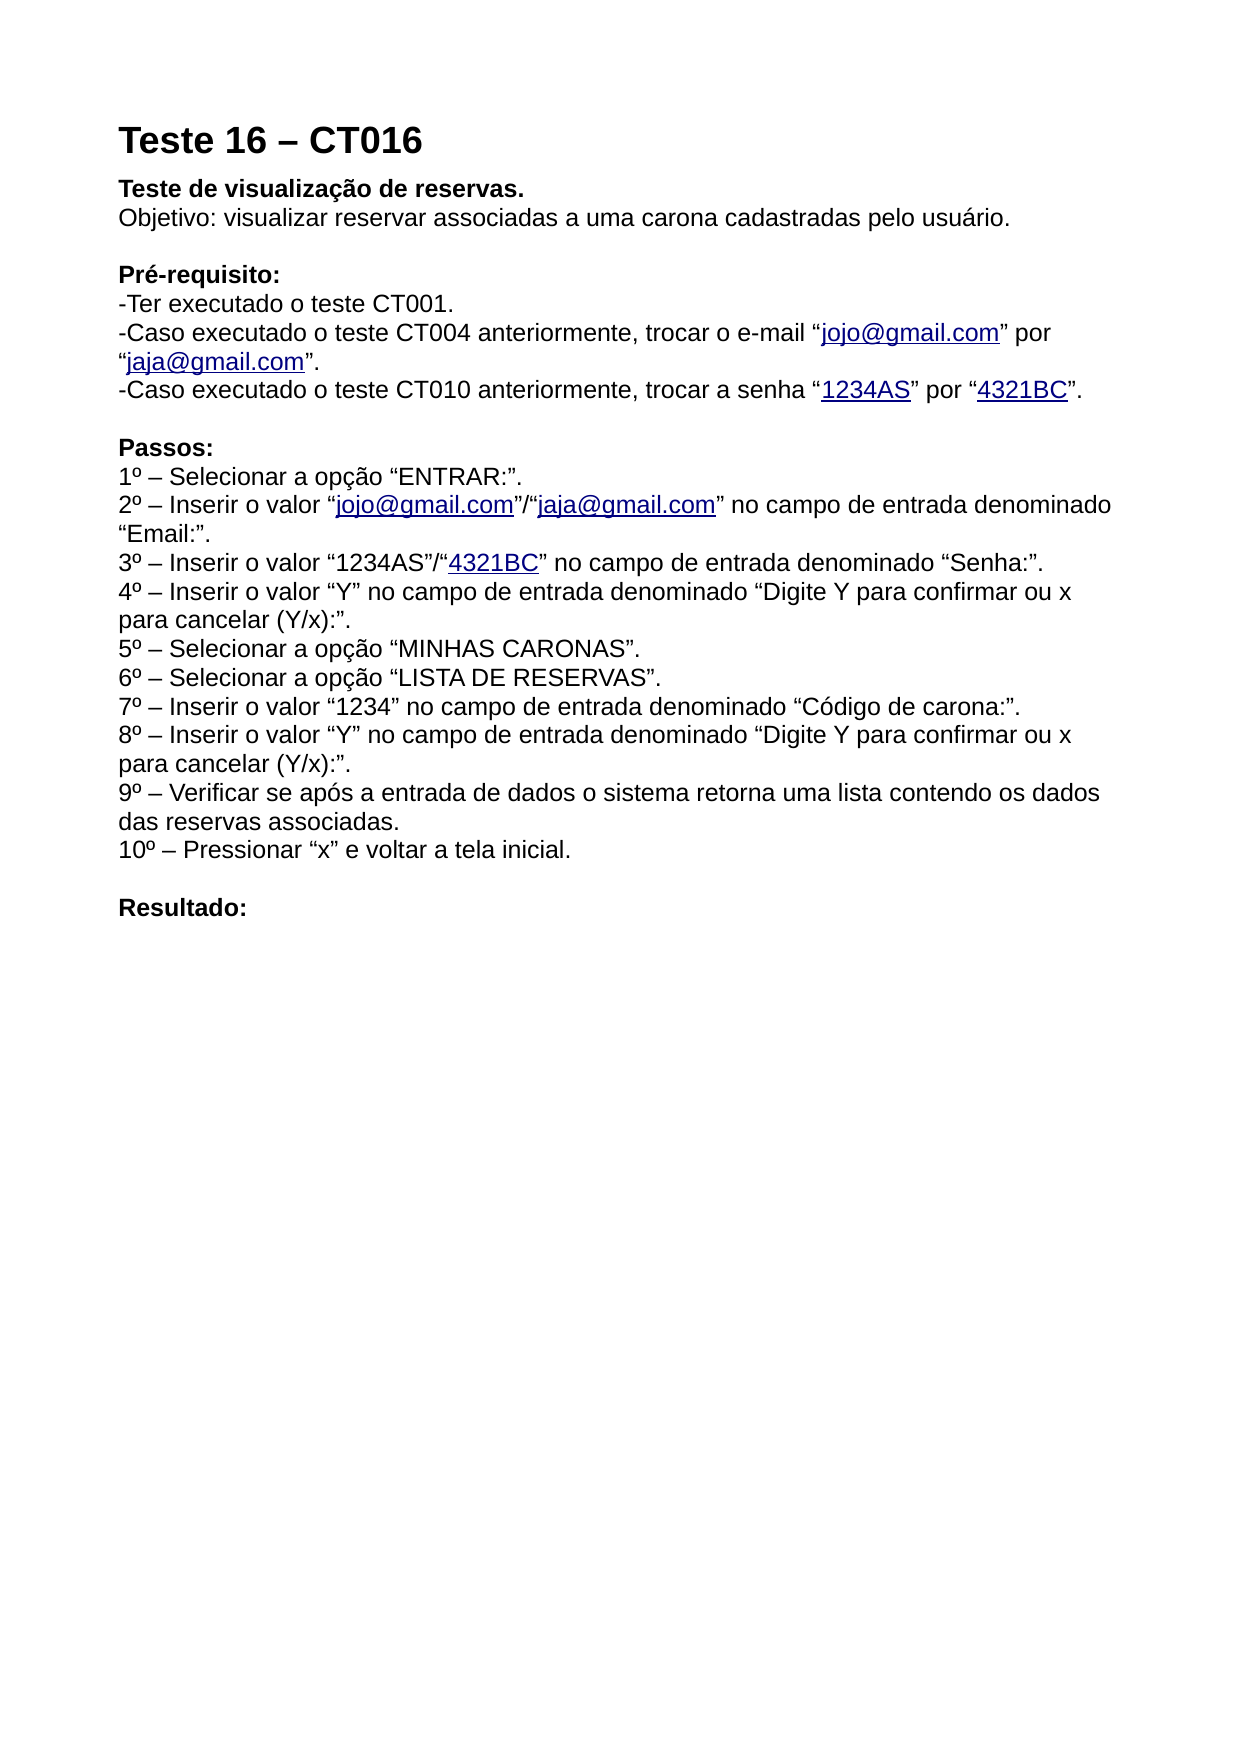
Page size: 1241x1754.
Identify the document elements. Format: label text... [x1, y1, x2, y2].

text 2º – Inserir o valor “jojo@gmail.com”/“jaja@gmail.com” no campo de entrada denominado “Email:”. [118, 491, 1122, 548]
text Teste de visualização de reservas. [118, 174, 1122, 203]
text 1º – Selecionar a opção “ENTRAR:”. [118, 462, 1122, 491]
text Resultado: [118, 893, 1122, 922]
text 5º – Selecionar a opção “MINHAS CARONAS”. [118, 634, 1122, 663]
text 7º – Inserir o valor “1234” no campo de entrada denominado “Código de carona:”. [118, 692, 1122, 721]
text -Ter executado o teste CT001. [118, 289, 1122, 318]
text 8º – Inserir o valor “Y” no campo de entrada denominado “Digite Y para confirmar ou x para cancelar (Y/x):”. [118, 721, 1122, 778]
text Passos: [118, 433, 1122, 462]
text 3º – Inserir o valor “1234AS”/“4321BC” no campo de entrada denominado “Senha:”. [118, 548, 1122, 577]
text 9º – Verificar se após a entrada de dados o sistema retorna uma lista contendo os dados das reservas associadas. [118, 778, 1122, 836]
text 4º – Inserir o valor “Y” no campo de entrada denominado “Digite Y para confirmar ou x para cancelar (Y/x):”. [118, 577, 1122, 634]
text 10º – Pressionar “x” e voltar a tela inicial. [118, 836, 1122, 864]
text 6º – Selecionar a opção “LISTA DE RESERVAS”. [118, 663, 1122, 692]
text Objetivo: visualizar reservar associadas a uma carona cadastradas pelo usuário. [118, 203, 1122, 232]
text -Caso executado o teste CT010 anteriormente, trocar a senha “1234AS” por “4321BC”. [118, 376, 1122, 404]
subtitle Teste 16 – CT016 [118, 118, 1122, 162]
text Pré-requisito: [118, 261, 1122, 289]
text -Caso executado o teste CT004 anteriormente, trocar o e-mail “jojo@gmail.com” por “jaja@gmail.com”. [118, 318, 1122, 376]
